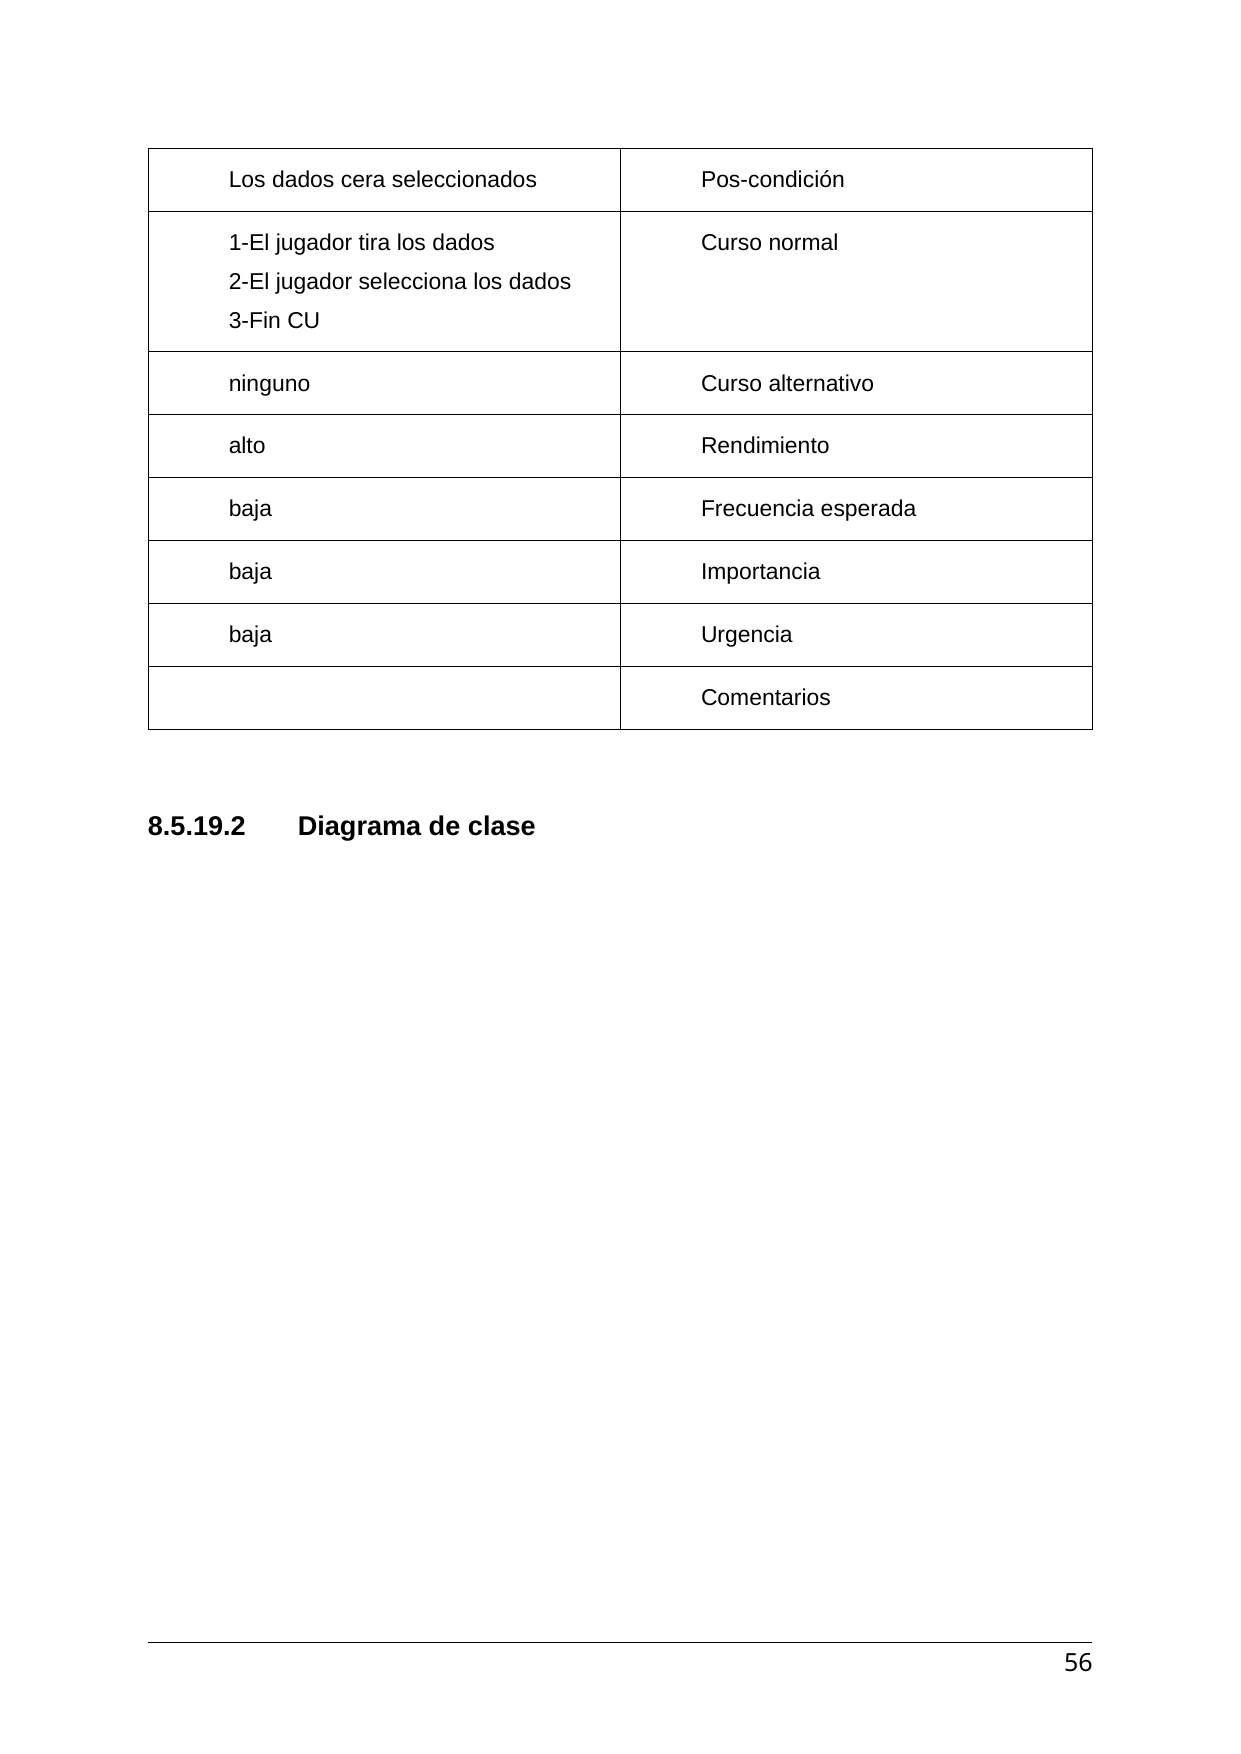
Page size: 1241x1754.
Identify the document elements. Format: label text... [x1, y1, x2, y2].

table_cell [149, 667, 620, 729]
table_cell Frecuencia esperada [621, 478, 1092, 540]
table_cell baja [149, 604, 620, 666]
table_cell Comentarios [621, 667, 1092, 729]
table_cell alto [149, 415, 620, 477]
table_cell Curso alternativo [621, 352, 1092, 414]
table_cell 1-El jugador tira los dados 2-El jugador selecciona los dados 3-Fin CU [149, 212, 620, 351]
table_cell Curso normal [621, 212, 1092, 351]
table_cell ninguno [149, 352, 620, 414]
table_cell baja [149, 541, 620, 603]
table_cell baja [149, 478, 620, 540]
table_cell Urgencia [621, 604, 1092, 666]
table_cell Rendimiento [621, 415, 1092, 477]
table_cell Pos-condición [621, 149, 1092, 211]
table_cell Los dados cera seleccionados [149, 149, 620, 211]
table_cell Importancia [621, 541, 1092, 603]
subtitle Diagrama de clase [148, 810, 1092, 841]
